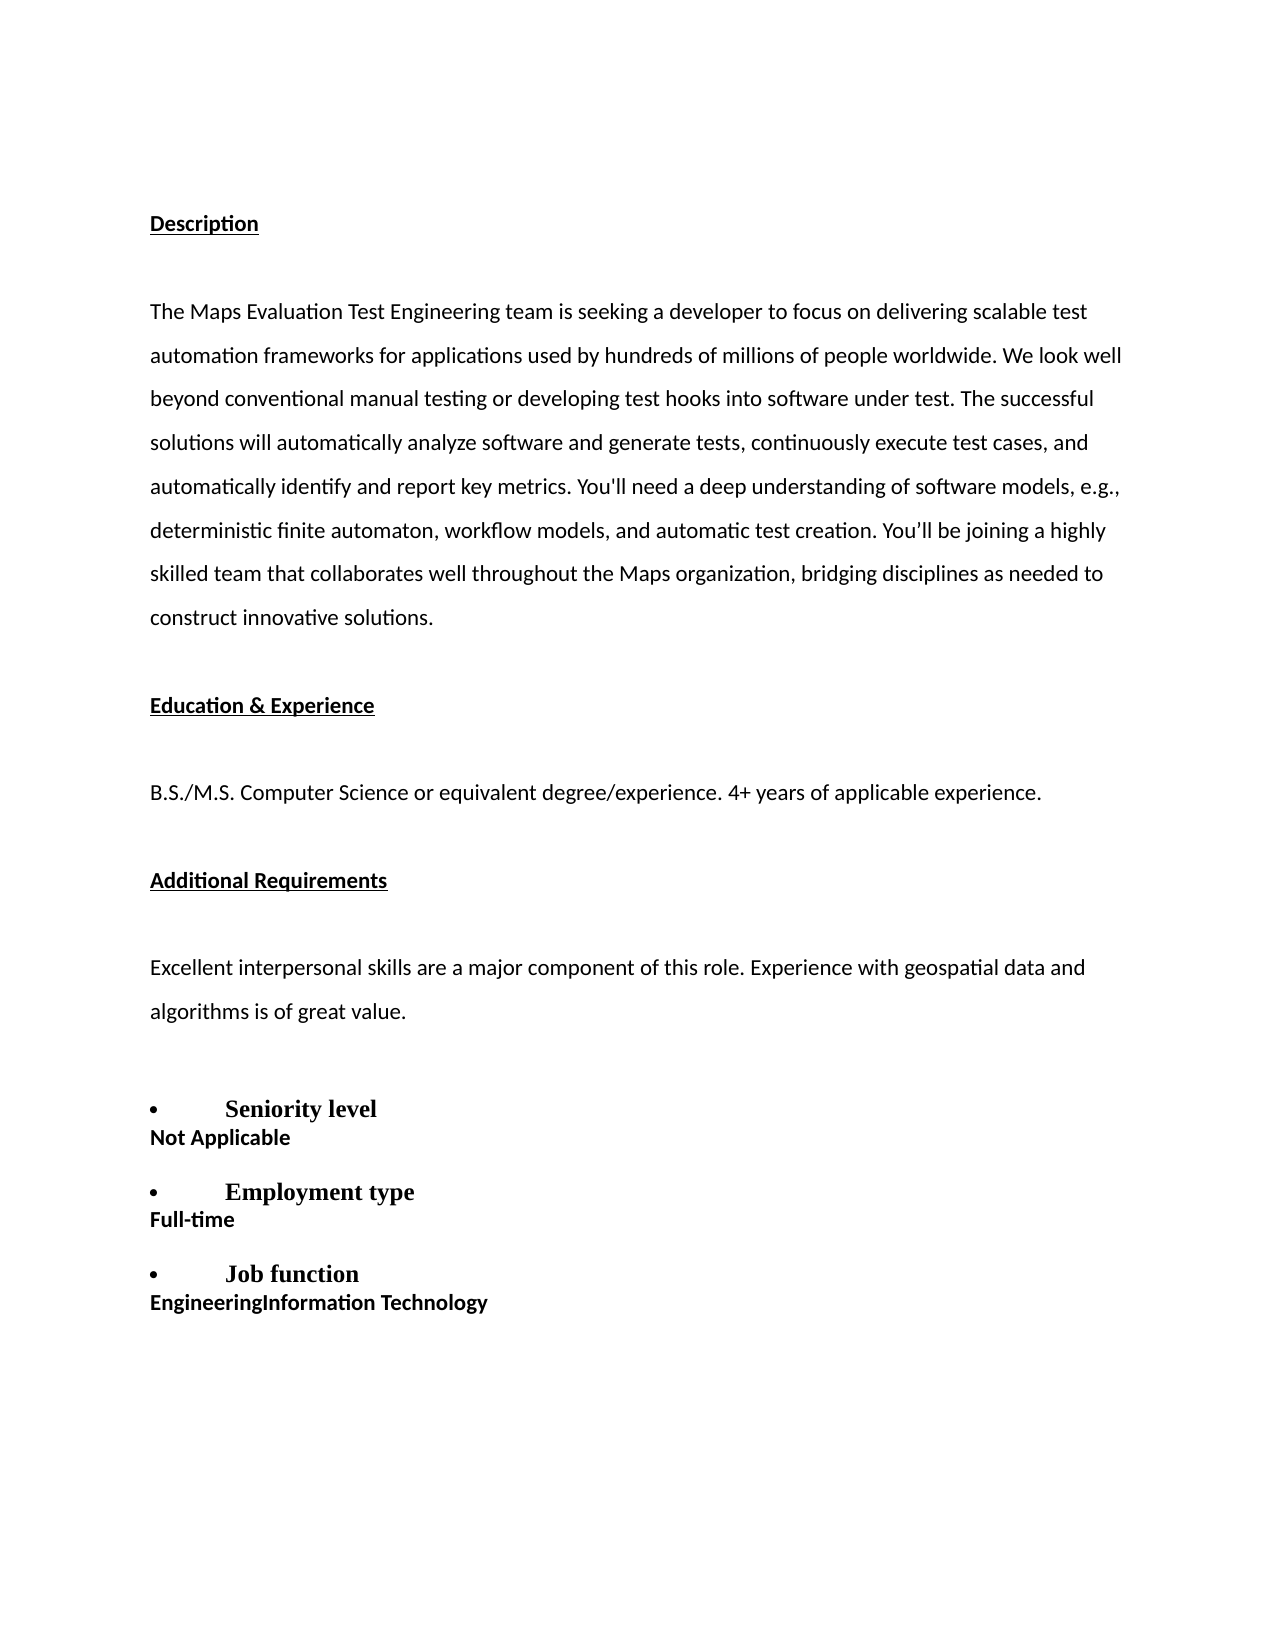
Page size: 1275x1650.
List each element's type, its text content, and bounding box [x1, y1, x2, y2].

text EngineeringInformation Technology [150, 1288, 1050, 1316]
subtitle Employment type [150, 1168, 1125, 1206]
subtitle Seniority level [150, 1085, 1050, 1123]
text Full-time [150, 1206, 1125, 1234]
subtitle Job function [150, 1251, 1050, 1288]
text Not Applicable [150, 1123, 1050, 1151]
text Description The Maps Evaluation Test Engineering team is seeking a developer to focus on delivering scalable test automation frameworks for applications used by hundreds of millions of people worldwide. We look well beyond conventional manual testing or developing test hooks into software under test. The successful solutions will automatically analyze software and generate tests, continuously execute test cases, and automatically identify and report key metrics. You'll need a deep understanding of software models, e.g., deterministic finite automaton, workflow models, and automatic test creation. You’ll be joining a highly skilled team that collaborates well throughout the Maps organization, bridging disciplines as needed to construct innovative solutions. Education & Experience B.S./M.S. Computer Science or equivalent degree/experience. 4+ years of applicable experience. Additional Requirements Excellent interpersonal skills are a major component of this role. Experience with geospatial data and algorithms is of great value. [150, 150, 1125, 1069]
